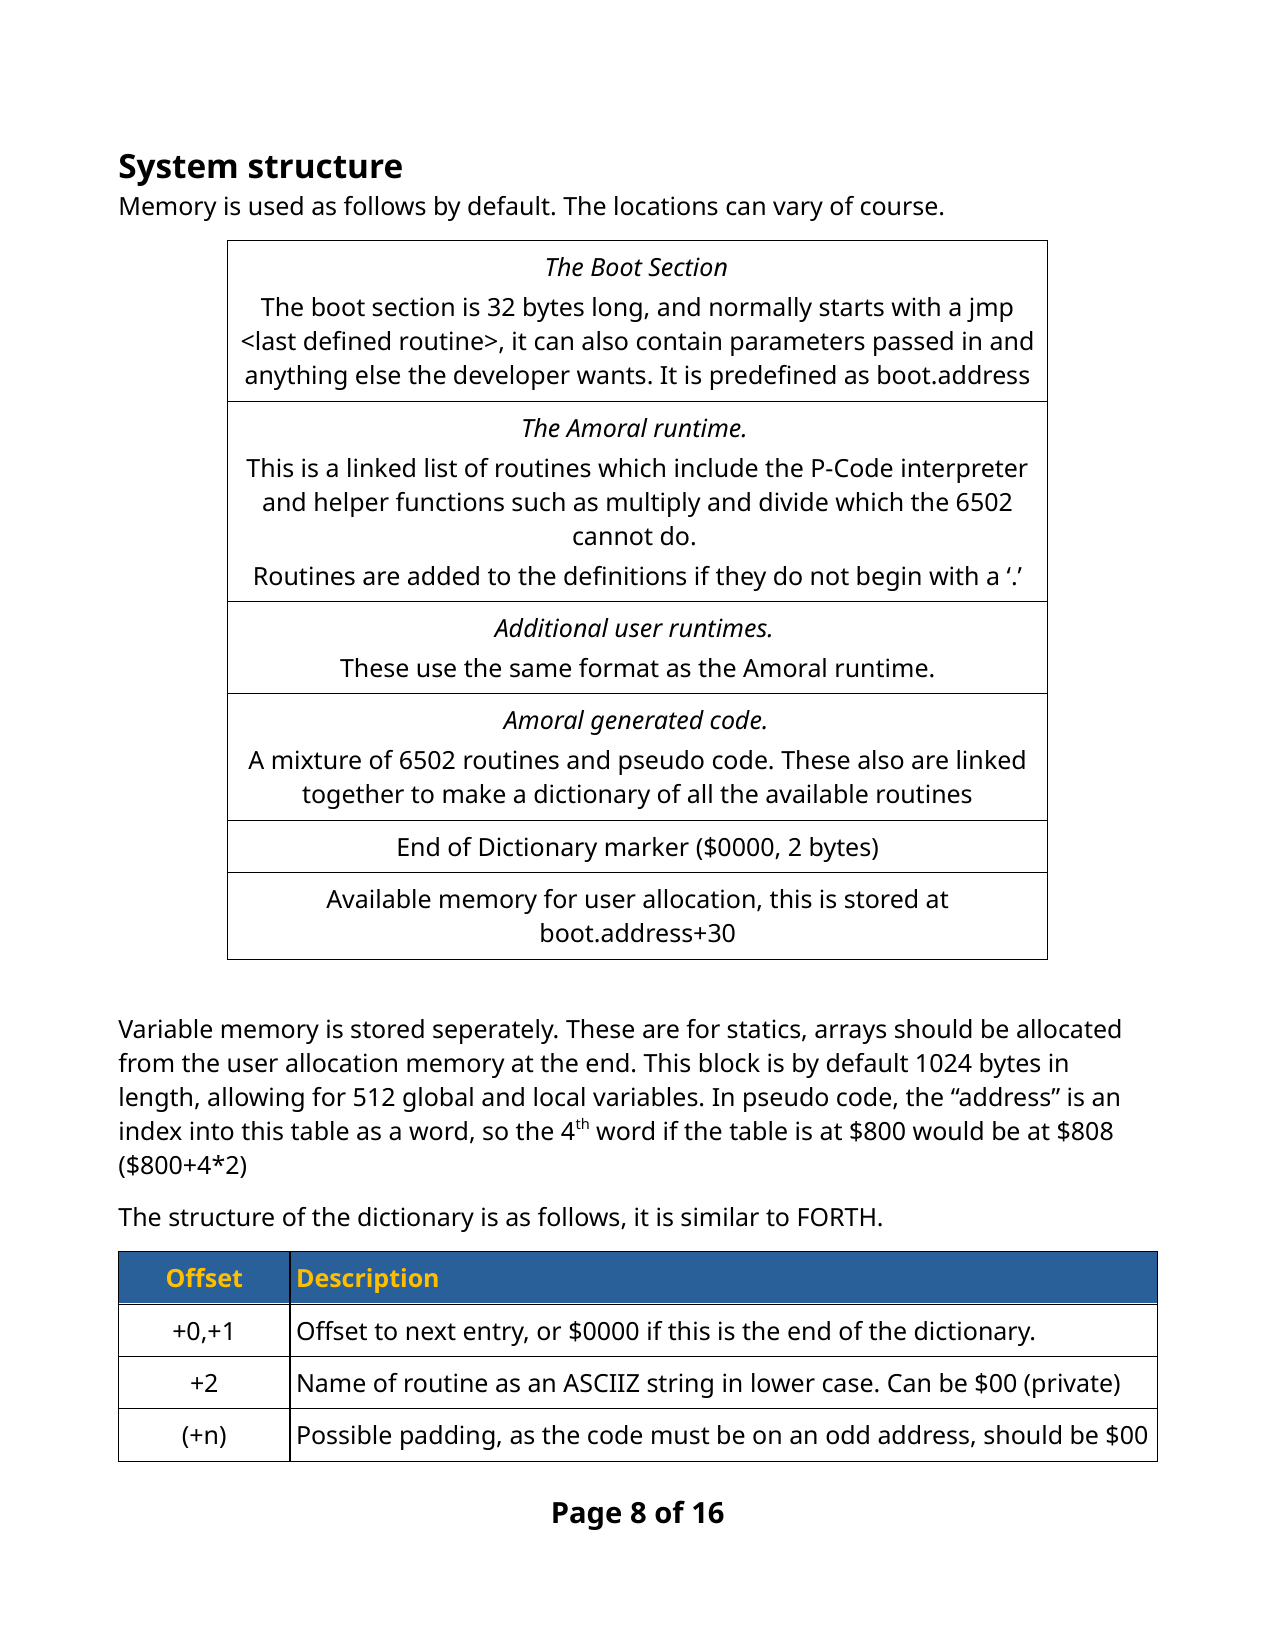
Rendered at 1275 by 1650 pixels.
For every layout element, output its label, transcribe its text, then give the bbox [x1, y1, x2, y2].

table_cell Possible padding, as the code must be on an odd address, should be $00 [291, 1409, 1157, 1461]
table_cell Name of routine as an ASCIIZ string in lower case. Can be $00 (private) [291, 1357, 1157, 1408]
text Memory is used as follows by default. The locations can vary of course. [118, 188, 1157, 223]
table_header Offset [119, 1252, 289, 1303]
text Variable memory is stored seperately. These are for statics, arrays should be allocated from the user allocation memory at the end. This block is by default 1024 bytes in length, allowing for 512 global and local variables. In pseudo code, the “address” is an index into this table as a word, so the 4th word if the table is at $800 would be at $808 ($800+4*2) [118, 1011, 1157, 1182]
subtitle System structure [118, 143, 1157, 188]
table_cell Available memory for user allocation, this is stored at boot.address+30 [228, 873, 1047, 958]
table_header The Boot Section The boot section is 32 bytes long, and normally starts with a jmp <last defined routine>, it can also contain parameters passed in and anything else the developer wants. It is predefined as boot.address [228, 241, 1047, 401]
table_cell (+n) [119, 1409, 289, 1461]
table_cell End of Dictionary marker ($0000, 2 bytes) [228, 821, 1047, 872]
text The structure of the dictionary is as follows, it is similar to FORTH. [118, 1199, 1157, 1233]
table_cell +0,+1 [119, 1305, 289, 1356]
table_cell The Amoral runtime. This is a linked list of routines which include the P-Code interpreter and helper functions such as multiply and divide which the 6502 cannot do. Routines are added to the definitions if they do not begin with a ‘.’ [228, 402, 1047, 601]
table_cell Additional user runtimes. These use the same format as the Amoral runtime. [228, 602, 1047, 693]
table_cell Amoral generated code. A mixture of 6502 routines and pseudo code. These also are linked together to make a dictionary of all the available routines [228, 694, 1047, 820]
table_cell Offset to next entry, or $0000 if this is the end of the dictionary. [291, 1305, 1157, 1356]
table_cell +2 [119, 1357, 289, 1408]
table_header Description [291, 1252, 1157, 1303]
